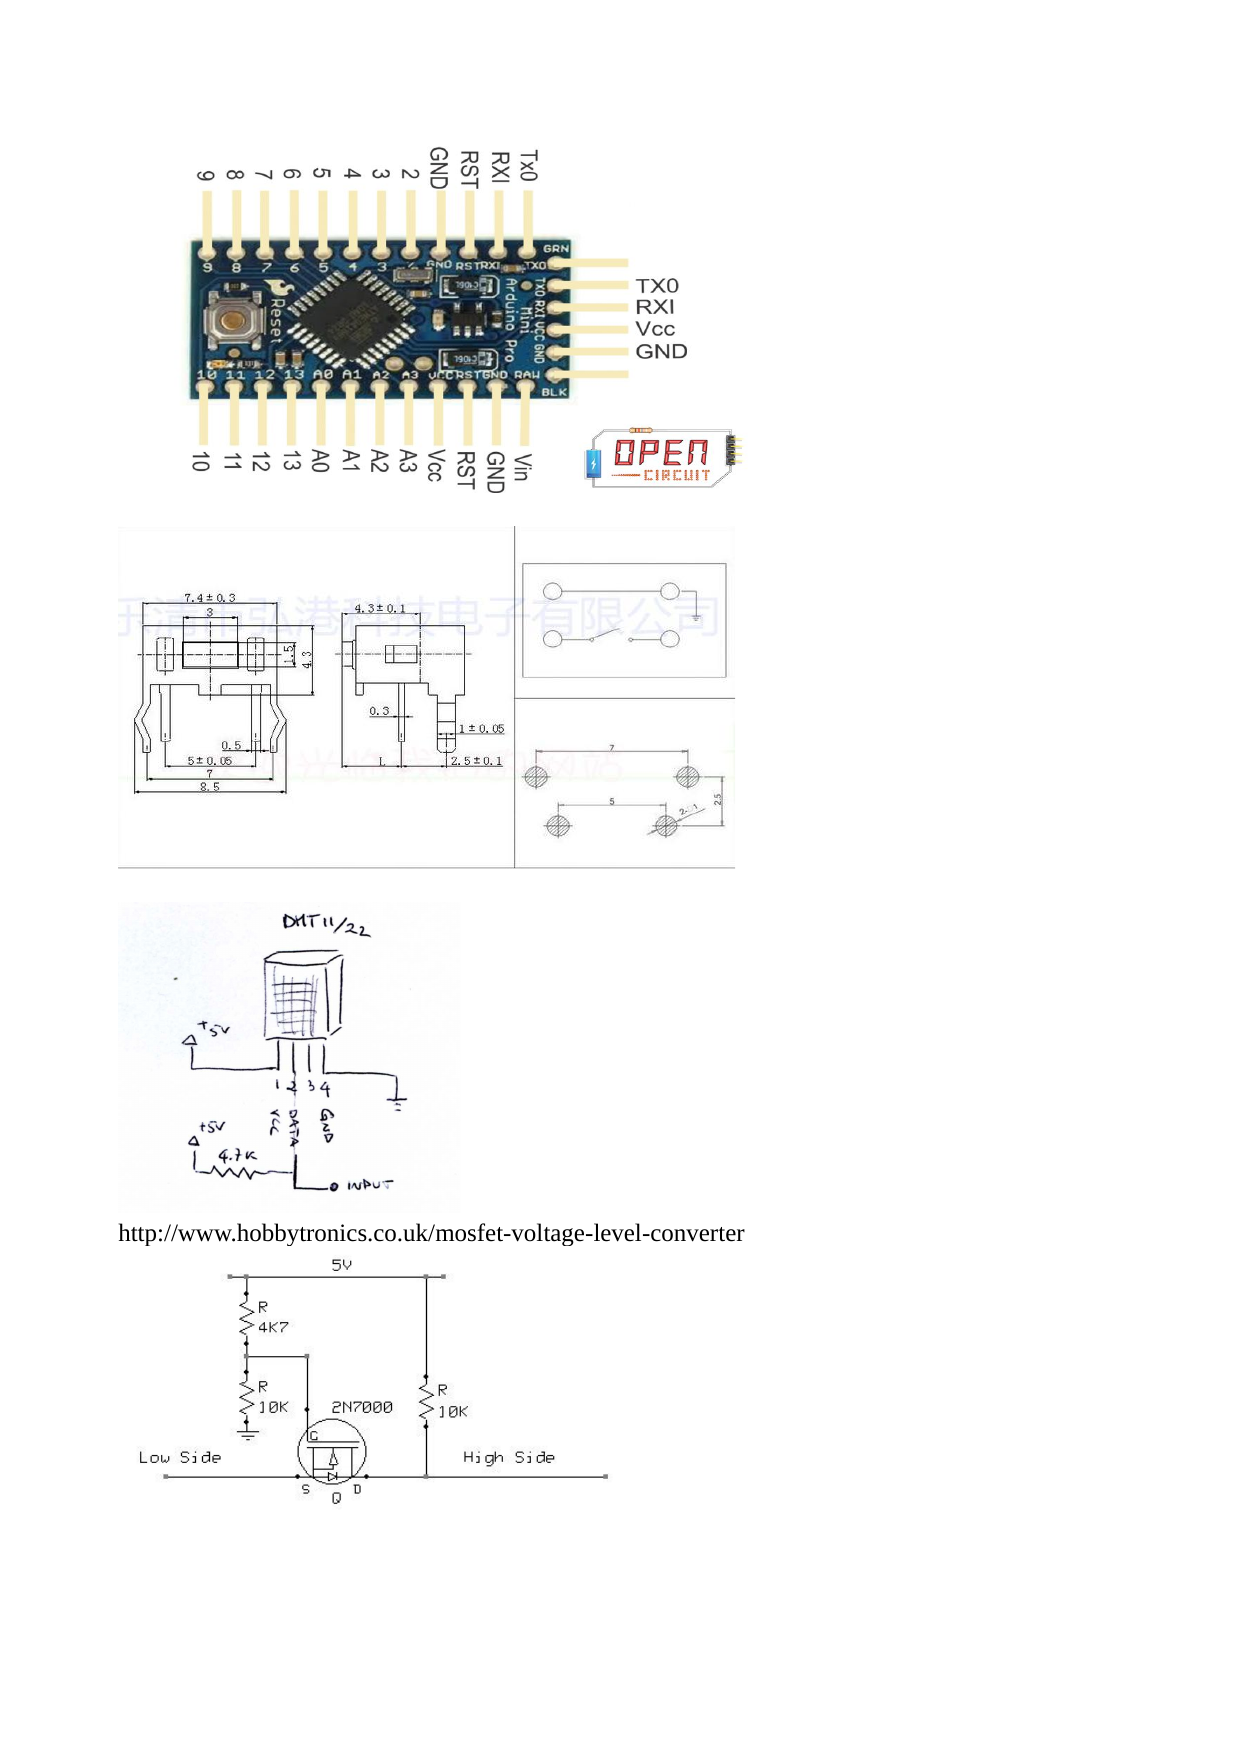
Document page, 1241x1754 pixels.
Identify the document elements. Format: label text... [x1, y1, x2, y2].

picture [118, 1246, 622, 1513]
picture [118, 902, 461, 1213]
picture [118, 526, 736, 869]
picture [118, 146, 750, 493]
text http://www.hobbytronics.co.uk/mosfet-voltage-level-converter [118, 1218, 1122, 1246]
